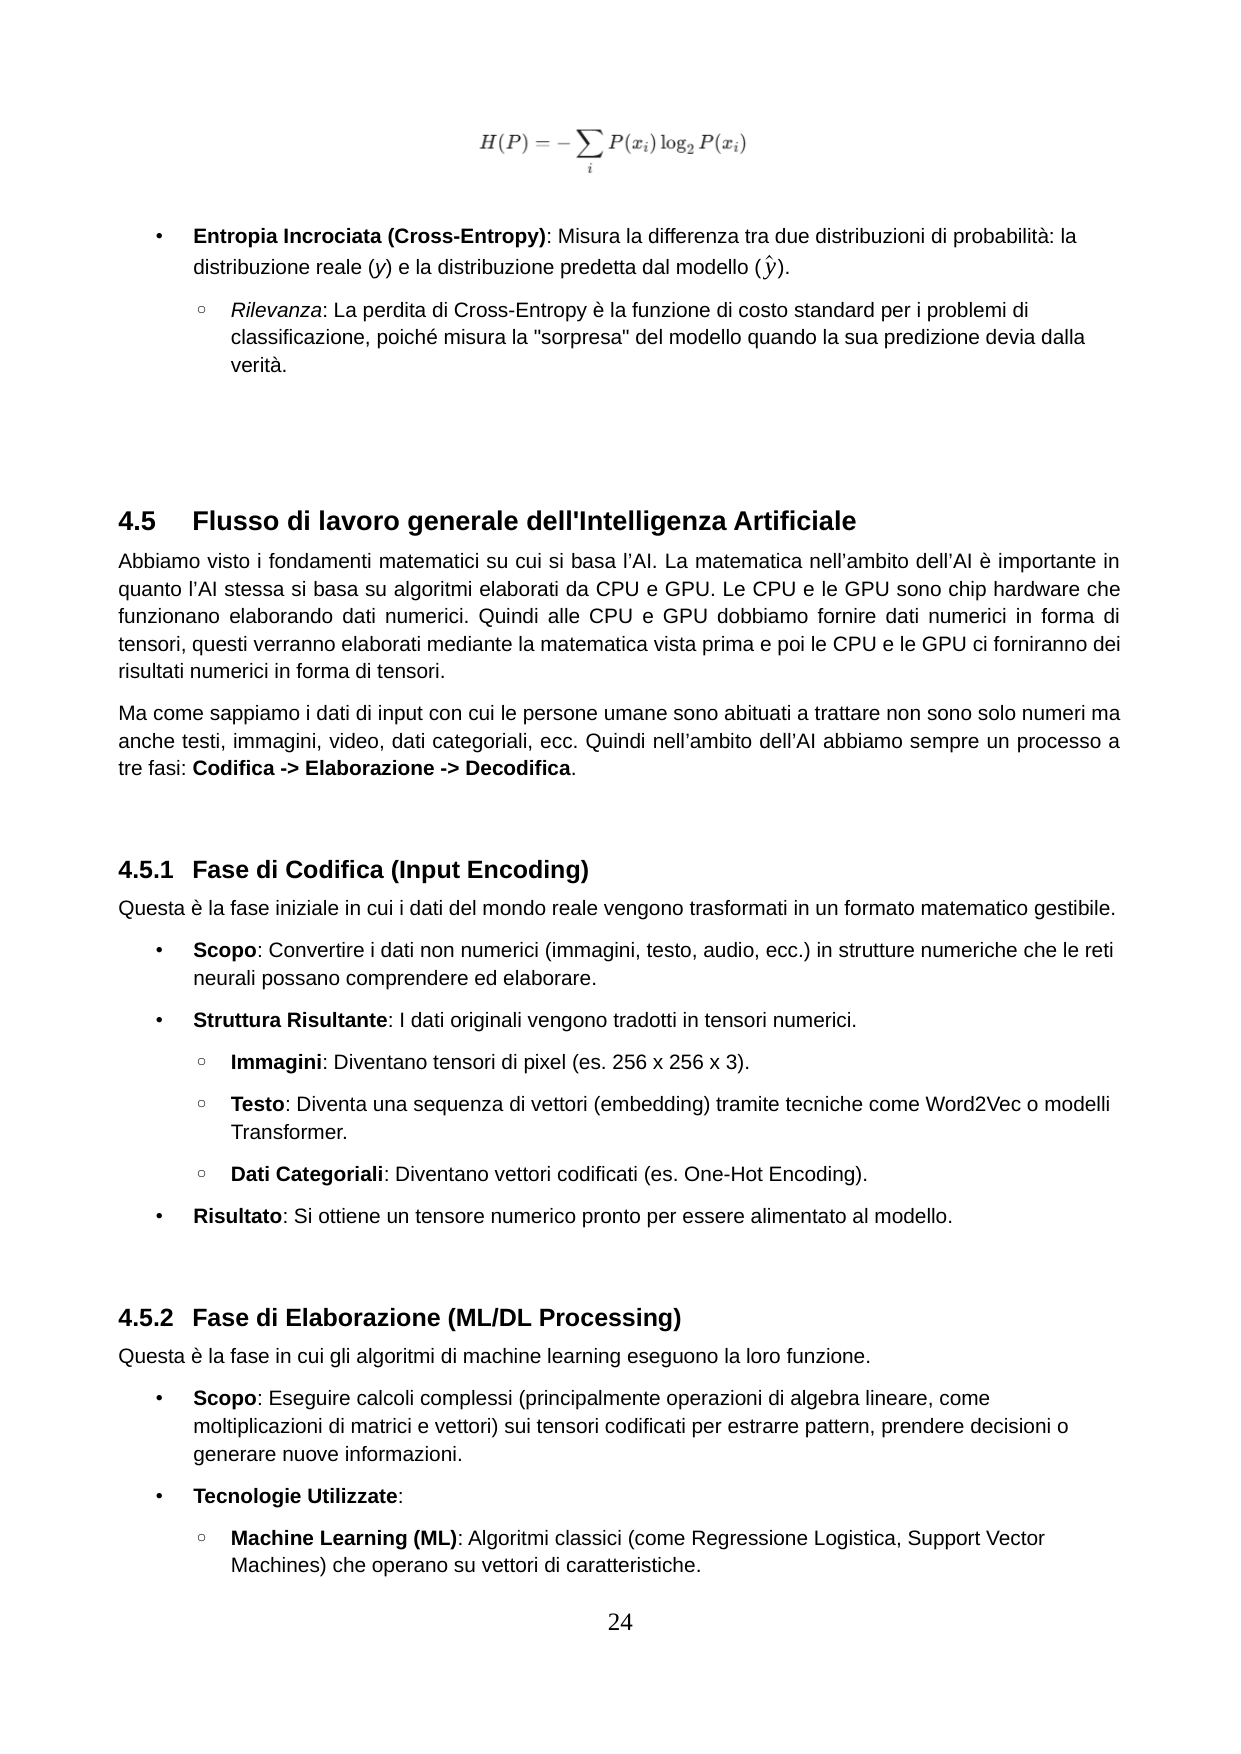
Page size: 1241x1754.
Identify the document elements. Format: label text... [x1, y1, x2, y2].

list Scopo: Convertire i dati non numerici (immagini, testo, audio, ecc.) in strutture numeriche che le reti neurali possano comprendere ed elaborare. [156, 938, 1122, 990]
text Questa è la fase iniziale in cui i dati del mondo reale vengono trasformati in un formato matematico gestibile. [118, 896, 1122, 920]
picture [475, 118, 765, 176]
subtitle Fase di Elaborazione (ML/DL Processing) [118, 1303, 1122, 1332]
list Entropia Incrociata (Cross-Entropy): Misura la differenza tra due distribuzioni di probabilità: la distribuzione reale (y) e la distribuzione predetta dal modello (). [156, 224, 1122, 279]
text Abbiamo visto i fondamenti matematici su cui si basa l’AI. La matematica nell’ambito dell’AI è importante in quanto l’AI stessa si basa su algoritmi elaborati da CPU e GPU. Le CPU e le GPU sono chip hardware che funzionano elaborando dati numerici. Quindi alle CPU e GPU dobbiamo fornire dati numerici in forma di tensori, questi verranno elaborati mediante la matematica vista prima e poi le CPU e le GPU ci forniranno dei risultati numerici in forma di tensori. [118, 549, 1122, 683]
subtitle Fase di Codifica (Input Encoding) [118, 855, 1122, 883]
list Machine Learning (ML): Algoritmi classici (come Regressione Logistica, Support Vector Machines) che operano su vettori di caratteristiche. [193, 1526, 1122, 1577]
list Immagini: Diventano tensori di pixel (es. 256 x 256 x 3). [193, 1050, 1122, 1074]
list Dati Categoriali: Diventano vettori codificati (es. One-Hot Encoding). [193, 1162, 1122, 1186]
list Testo: Diventa una sequenza di vettori (embedding) tramite tecniche come Word2Vec o modelli Transformer. [193, 1092, 1122, 1144]
text Ma come sappiamo i dati di input con cui le persone umane sono abituati a trattare non sono solo numeri ma anche testi, immagini, video, dati categoriali, ecc. Quindi nell’ambito dell’AI abbiamo sempre un processo a tre fasi: Codifica -> Elaborazione -> Decodifica. [118, 701, 1122, 780]
text Questa è la fase in cui gli algoritmi di machine learning eseguono la loro funzione. [118, 1344, 1122, 1368]
list Risultato: Si ottiene un tensore numerico pronto per essere alimentato al modello. [156, 1204, 1122, 1228]
subtitle Flusso di lavoro generale dell'Intelligenza Artificiale [118, 505, 1122, 536]
list Struttura Risultante: I dati originali vengono tradotti in tensori numerici. [156, 1008, 1122, 1032]
list Tecnologie Utilizzate: [156, 1483, 1122, 1507]
list Scopo: Eseguire calcoli complessi (principalmente operazioni di algebra lineare, come moltiplicazioni di matrici e vettori) sui tensori codificati per estrarre pattern, prendere decisioni o generare nuove informazioni. [156, 1386, 1122, 1465]
list Rilevanza: La perdita di Cross-Entropy è la funzione di costo standard per i problemi di classificazione, poiché misura la "sorpresa" del modello quando la sua predizione devia dalla verità. [193, 298, 1122, 377]
